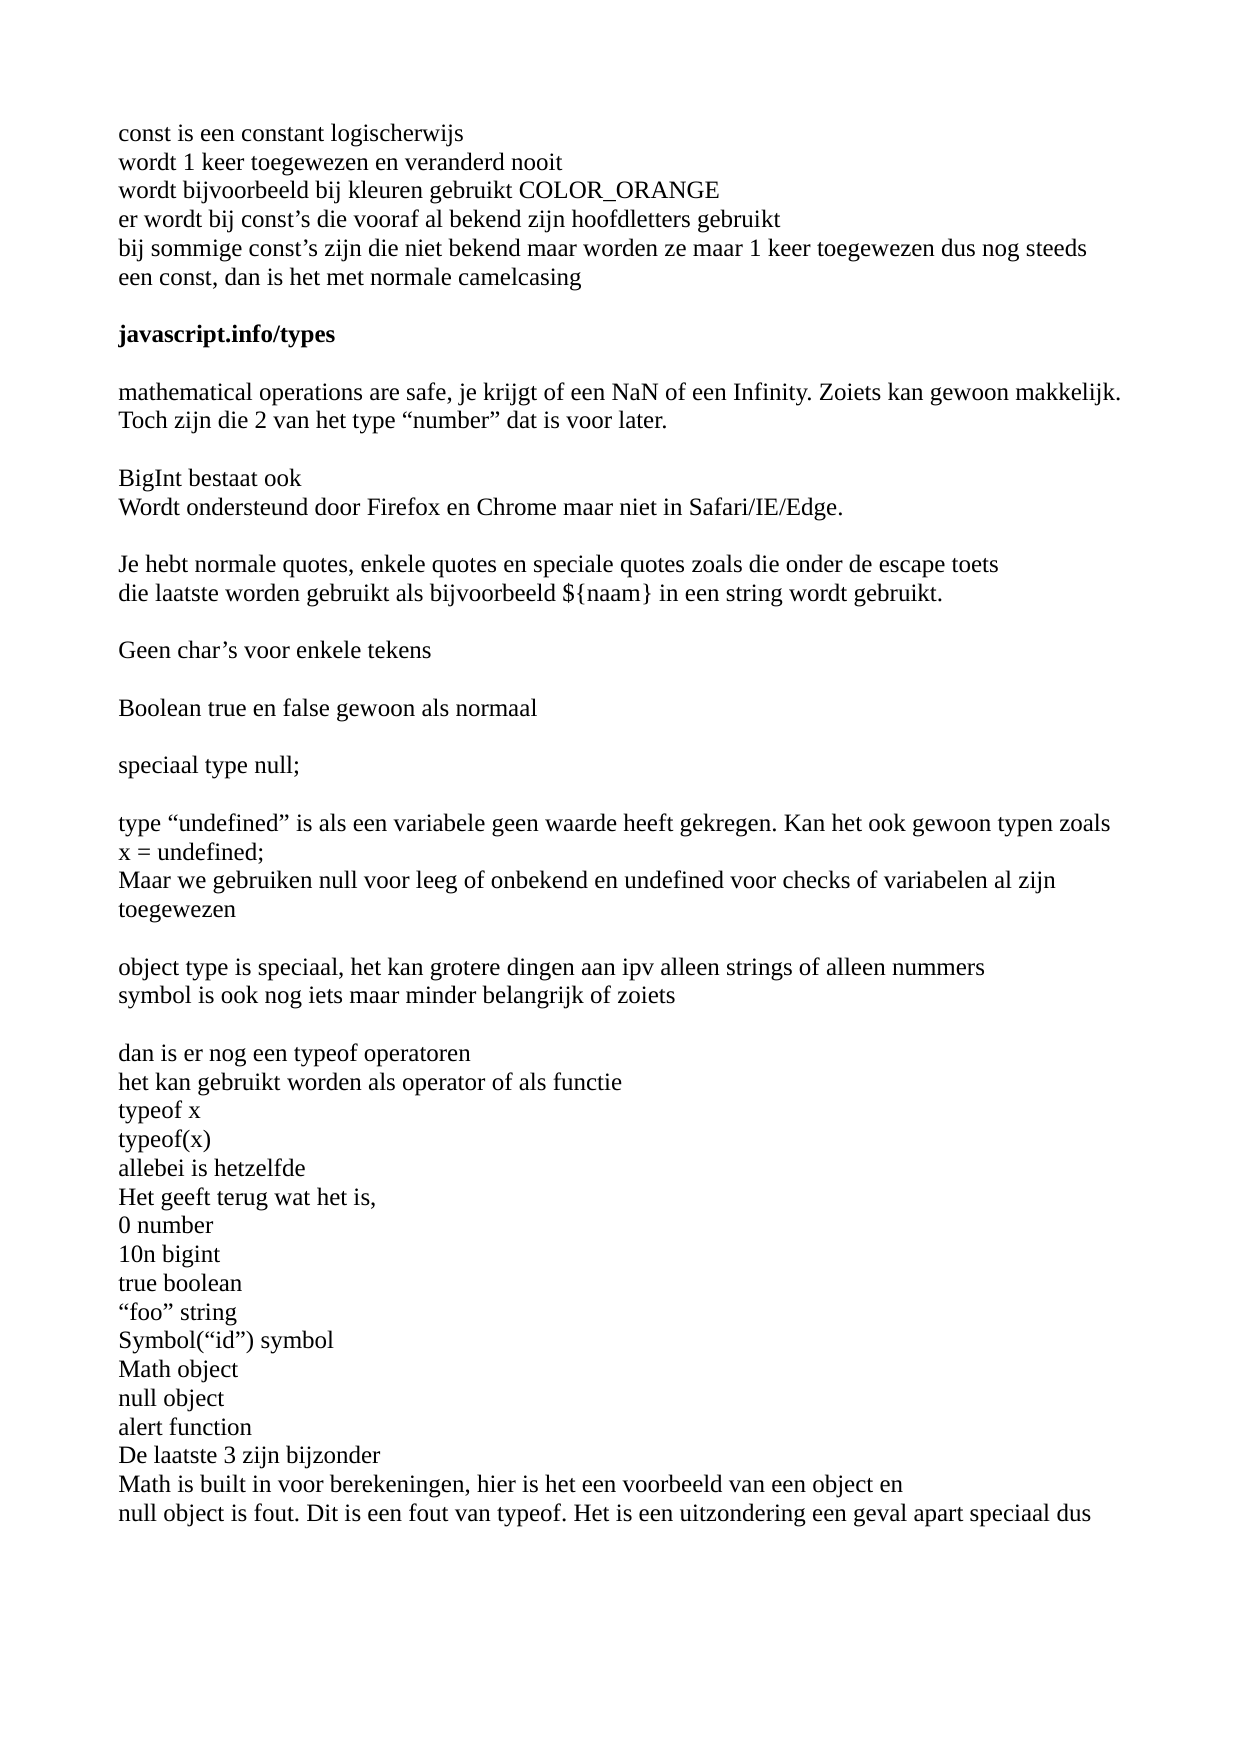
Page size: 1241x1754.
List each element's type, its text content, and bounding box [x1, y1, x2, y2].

text mathematical operations are safe, je krijgt of een NaN of een Infinity. Zoiets kan gewoon makkelijk. Toch zijn die 2 van het type “number” dat is voor later. [118, 377, 1122, 434]
text Maar we gebruiken null voor leeg of onbekend en undefined voor checks of variabelen al zijn toegewezen [118, 866, 1122, 923]
text const is een constant logischerwijs [118, 118, 1122, 147]
text true boolean [118, 1268, 1122, 1297]
text Wordt ondersteund door Firefox en Chrome maar niet in Safari/IE/Edge. [118, 492, 1122, 521]
text wordt bijvoorbeeld bij kleuren gebruikt COLOR_ORANGE [118, 176, 1122, 204]
text er wordt bij const’s die vooraf al bekend zijn hoofdletters gebruikt [118, 204, 1122, 233]
text Het geeft terug wat het is, [118, 1182, 1122, 1211]
text typeof x [118, 1096, 1122, 1124]
text dan is er nog een typeof operatoren [118, 1038, 1122, 1067]
text Je hebt normale quotes, enkele quotes en speciale quotes zoals die onder de escape toets [118, 549, 1122, 578]
text Symbol(“id”) symbol [118, 1326, 1122, 1354]
text Math is built in voor berekeningen, hier is het een voorbeeld van een object en [118, 1469, 1122, 1498]
text De laatste 3 zijn bijzonder [118, 1441, 1122, 1469]
text alert function [118, 1412, 1122, 1441]
text “foo” string [118, 1297, 1122, 1326]
text symbol is ook nog iets maar minder belangrijk of zoiets [118, 981, 1122, 1009]
text bij sommige const’s zijn die niet bekend maar worden ze maar 1 keer toegewezen dus nog steeds een const, dan is het met normale camelcasing [118, 233, 1122, 291]
text Geen char’s voor enkele tekens [118, 636, 1122, 664]
text 10n bigint [118, 1239, 1122, 1268]
text object type is speciaal, het kan grotere dingen aan ipv alleen strings of alleen nummers [118, 952, 1122, 981]
text die laatste worden gebruikt als bijvoorbeeld ${naam} in een string wordt gebruikt. [118, 578, 1122, 607]
text allebei is hetzelfde [118, 1153, 1122, 1182]
text null object is fout. Dit is een fout van typeof. Het is een uitzondering een geval apart speciaal dus [118, 1498, 1122, 1527]
text Math object [118, 1354, 1122, 1383]
text BigInt bestaat ook [118, 463, 1122, 492]
text speciaal type null; [118, 751, 1122, 779]
text het kan gebruikt worden als operator of als functie [118, 1067, 1122, 1096]
text Boolean true en false gewoon als normaal [118, 693, 1122, 722]
text wordt 1 keer toegewezen en veranderd nooit [118, 147, 1122, 176]
text 0 number [118, 1211, 1122, 1239]
text javascript.info/types [118, 319, 1122, 348]
text typeof(x) [118, 1124, 1122, 1153]
text null object [118, 1383, 1122, 1412]
text type “undefined” is als een variabele geen waarde heeft gekregen. Kan het ook gewoon typen zoals x = undefined; [118, 808, 1122, 866]
